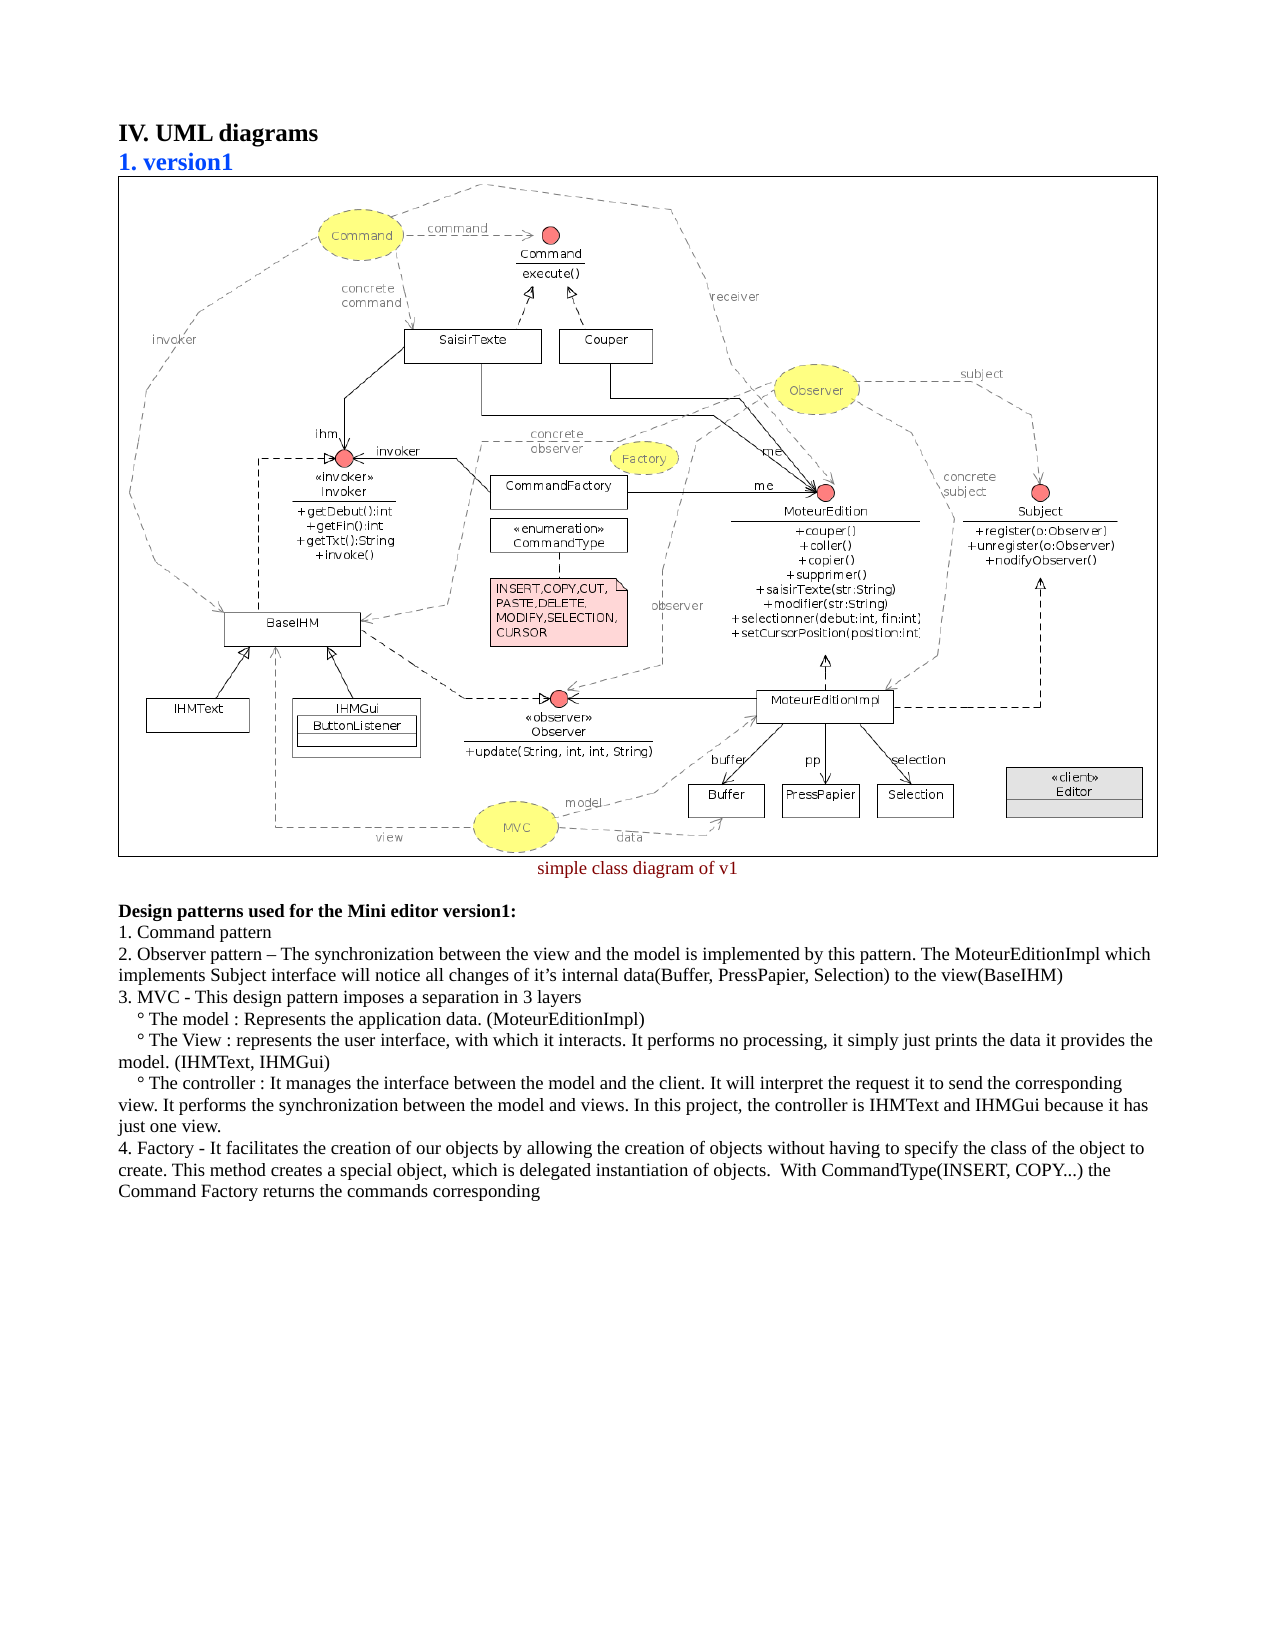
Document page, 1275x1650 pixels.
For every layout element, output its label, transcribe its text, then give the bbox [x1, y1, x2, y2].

text 1. Command pattern [118, 921, 1157, 943]
text 4. Factory - It facilitates the creation of our objects by allowing the creation of objects without having to specify the class of the object to create. This method creates a special object, which is delegated instantiation of objects. With CommandType(INSERT, COPY...) the Command Factory returns the commands corresponding [118, 1137, 1157, 1202]
picture [121, 178, 1154, 854]
text 1. version1 [118, 147, 1157, 176]
text Design patterns used for the Mini editor version1: [118, 900, 1157, 921]
text ° The model : Represents the application data. (MoteurEditionImpl) [118, 1007, 1157, 1029]
text IV. UML diagrams [118, 118, 1157, 147]
text 3. MVC - This design pattern imposes a separation in 3 layers [118, 986, 1157, 1007]
text ° The View : represents the user interface, with which it interacts. It performs no processing, it simply just prints the data it provides the model. (IHMText, IHMGui) [118, 1029, 1157, 1072]
text 2. Observer pattern – The synchronization between the view and the model is implemented by this pattern. The MoteurEditionImpl which implements Subject interface will notice all changes of it’s internal data(Buffer, PressPapier, Selection) to the view(BaseIHM) [118, 943, 1157, 986]
text [119, 177, 1157, 856]
text ° The controller : It manages the interface between the model and the client. It will interpret the request it to send the corresponding view. It performs the synchronization between the model and views. In this project, the controller is IHMText and IHMGui because it has just one view. [118, 1072, 1157, 1137]
text simple class diagram of v1 [118, 857, 1157, 878]
